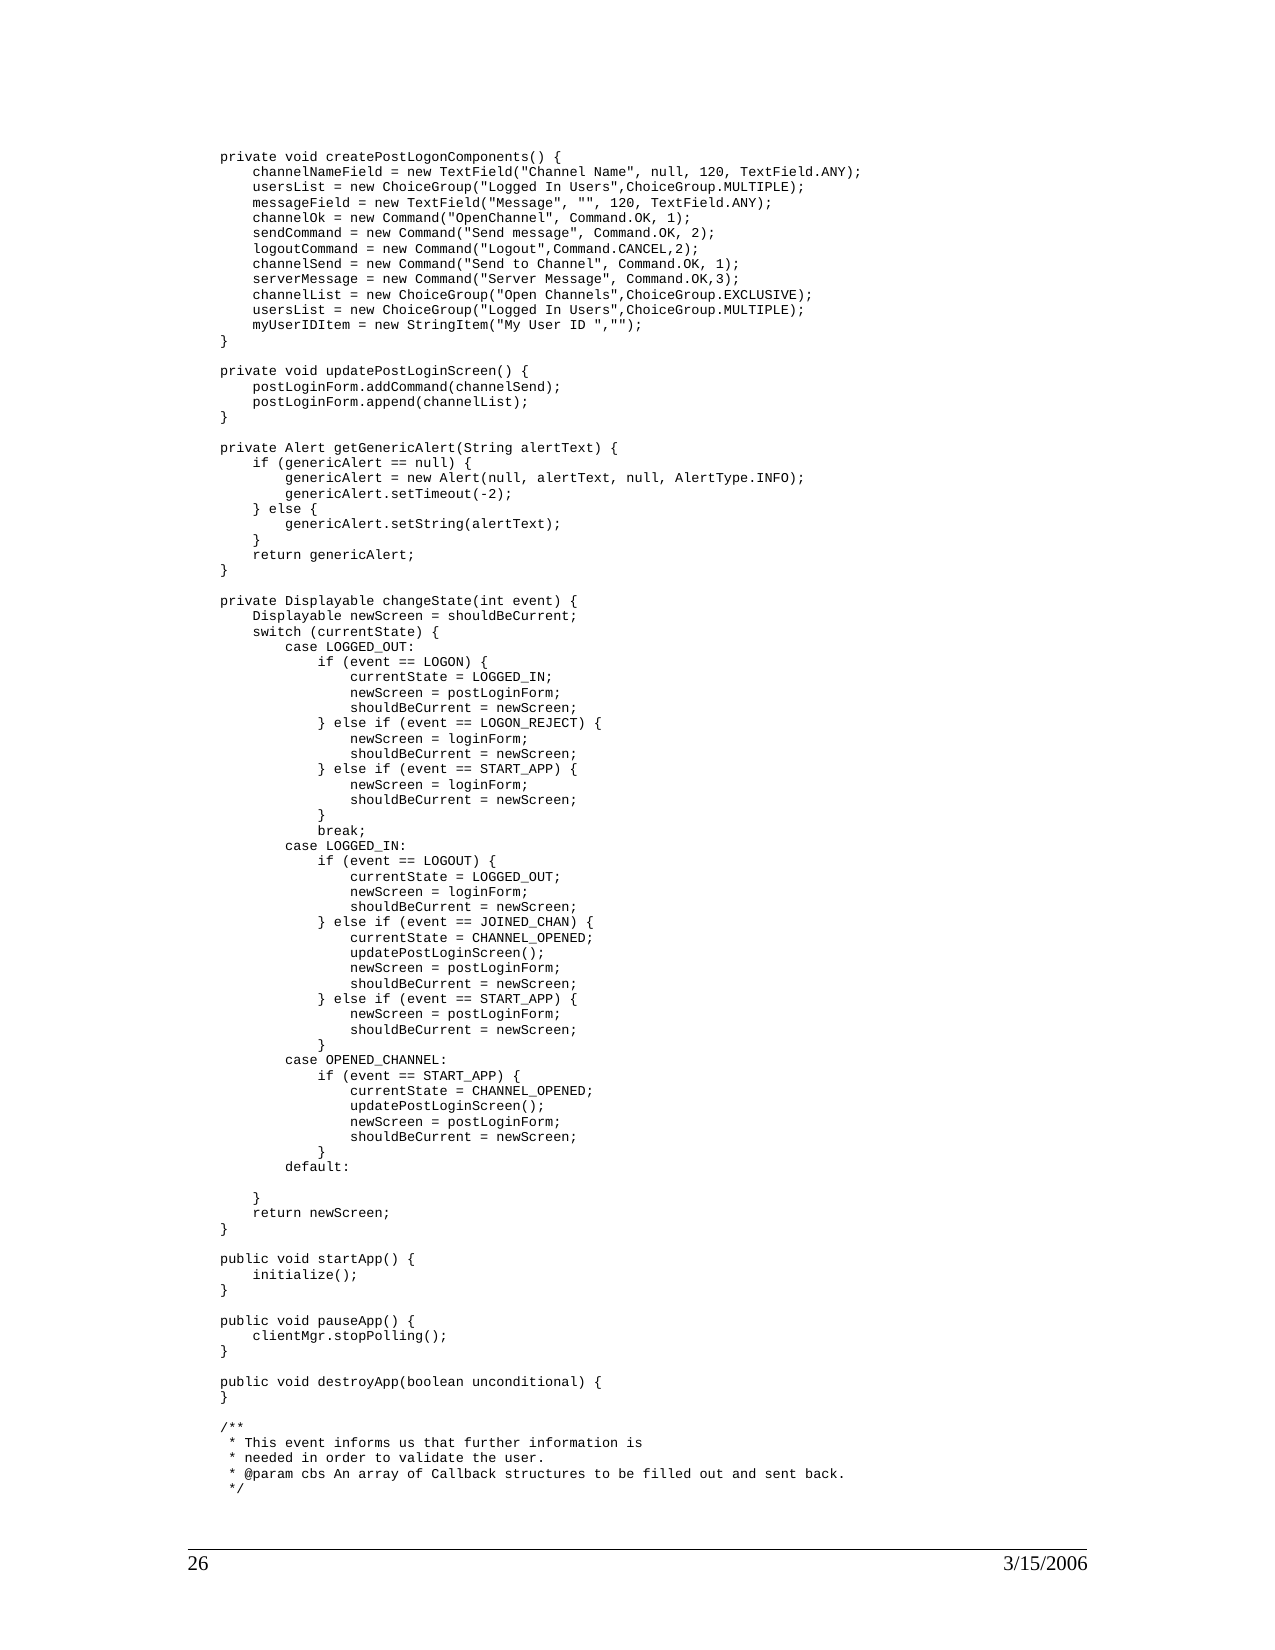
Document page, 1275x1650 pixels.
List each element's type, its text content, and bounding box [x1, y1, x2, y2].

text postLoginForm.append(channelList); [187, 395, 1087, 410]
text private Displayable changeState(int event) { [187, 594, 1087, 609]
text } [187, 334, 1087, 349]
text switch (currentState) { [187, 625, 1087, 640]
text if (event == START_APP) { [187, 1069, 1087, 1084]
text } else { [187, 502, 1087, 517]
text shouldBeCurrent = newScreen; [187, 977, 1087, 992]
text } else if (event == START_APP) { [187, 992, 1087, 1007]
text } [187, 563, 1087, 579]
text shouldBeCurrent = newScreen; [187, 747, 1087, 762]
text case LOGGED_IN: [187, 839, 1087, 854]
text } [187, 1145, 1087, 1161]
text } else if (event == START_APP) { [187, 762, 1087, 778]
text channelList = new ChoiceGroup("Open Channels",ChoiceGroup.EXCLUSIVE); [187, 288, 1087, 303]
text } [187, 1344, 1087, 1360]
text public void pauseApp() { [187, 1314, 1087, 1329]
text usersList = new ChoiceGroup("Logged In Users",ChoiceGroup.MULTIPLE); [187, 181, 1087, 196]
text private void createPostLogonComponents() { [187, 150, 1087, 165]
text if (event == LOGOUT) { [187, 854, 1087, 870]
text messageField = new TextField("Message", "", 120, TextField.ANY); [187, 196, 1087, 211]
text currentState = CHANNEL_OPENED; [187, 931, 1087, 946]
text channelSend = new Command("Send to Channel", Command.OK, 1); [187, 257, 1087, 272]
text private void updatePostLoginScreen() { [187, 364, 1087, 380]
text break; [187, 824, 1087, 839]
text logoutCommand = new Command("Logout",Command.CANCEL,2); [187, 242, 1087, 257]
text genericAlert.setString(alertText); [187, 517, 1087, 533]
text postLoginForm.addCommand(channelSend); [187, 380, 1087, 395]
text newScreen = postLoginForm; [187, 962, 1087, 977]
text if (genericAlert == null) { [187, 456, 1087, 472]
text * needed in order to validate the user. [187, 1452, 1087, 1467]
text public void destroyApp(boolean unconditional) { [187, 1375, 1087, 1390]
text currentState = LOGGED_OUT; [187, 870, 1087, 885]
text * @param cbs An array of Callback structures to be filled out and sent back. [187, 1467, 1087, 1482]
text updatePostLoginScreen(); [187, 1099, 1087, 1115]
text } else if (event == LOGON_REJECT) { [187, 717, 1087, 732]
text Displayable newScreen = shouldBeCurrent; [187, 609, 1087, 625]
text } [187, 1191, 1087, 1207]
text shouldBeCurrent = newScreen; [187, 701, 1087, 717]
text currentState = LOGGED_IN; [187, 671, 1087, 686]
text } [187, 410, 1087, 426]
text channelNameField = new TextField("Channel Name", null, 120, TextField.ANY); [187, 165, 1087, 181]
text newScreen = postLoginForm; [187, 686, 1087, 701]
text newScreen = loginForm; [187, 885, 1087, 900]
text * This event informs us that further information is [187, 1436, 1087, 1452]
text serverMessage = new Command("Server Message", Command.OK,3); [187, 272, 1087, 288]
text genericAlert.setTimeout(-2); [187, 487, 1087, 502]
text } [187, 1283, 1087, 1298]
text } [187, 1390, 1087, 1406]
text newScreen = loginForm; [187, 732, 1087, 747]
text */ [187, 1482, 1087, 1497]
text clientMgr.stopPolling(); [187, 1329, 1087, 1344]
text } [187, 808, 1087, 824]
text return genericAlert; [187, 548, 1087, 563]
text updatePostLoginScreen(); [187, 946, 1087, 962]
text shouldBeCurrent = newScreen; [187, 793, 1087, 808]
text /** [187, 1421, 1087, 1436]
text usersList = new ChoiceGroup("Logged In Users",ChoiceGroup.MULTIPLE); [187, 303, 1087, 318]
text newScreen = postLoginForm; [187, 1115, 1087, 1130]
text } [187, 1038, 1087, 1053]
text case LOGGED_OUT: [187, 640, 1087, 655]
text newScreen = loginForm; [187, 778, 1087, 793]
text default: [187, 1161, 1087, 1176]
text shouldBeCurrent = newScreen; [187, 1023, 1087, 1038]
text sendCommand = new Command("Send message", Command.OK, 2); [187, 227, 1087, 242]
text return newScreen; [187, 1207, 1087, 1222]
text initialize(); [187, 1268, 1087, 1283]
text case OPENED_CHANNEL: [187, 1053, 1087, 1069]
text } [187, 533, 1087, 548]
text } else if (event == JOINED_CHAN) { [187, 916, 1087, 931]
text private Alert getGenericAlert(String alertText) { [187, 441, 1087, 456]
text shouldBeCurrent = newScreen; [187, 900, 1087, 916]
text if (event == LOGON) { [187, 655, 1087, 671]
text shouldBeCurrent = newScreen; [187, 1130, 1087, 1145]
text newScreen = postLoginForm; [187, 1007, 1087, 1023]
text channelOk = new Command("OpenChannel", Command.OK, 1); [187, 211, 1087, 227]
text currentState = CHANNEL_OPENED; [187, 1084, 1087, 1099]
text public void startApp() { [187, 1252, 1087, 1268]
text myUserIDItem = new StringItem("My User ID ",""); [187, 318, 1087, 334]
text } [187, 1222, 1087, 1237]
text genericAlert = new Alert(null, alertText, null, AlertType.INFO); [187, 472, 1087, 487]
